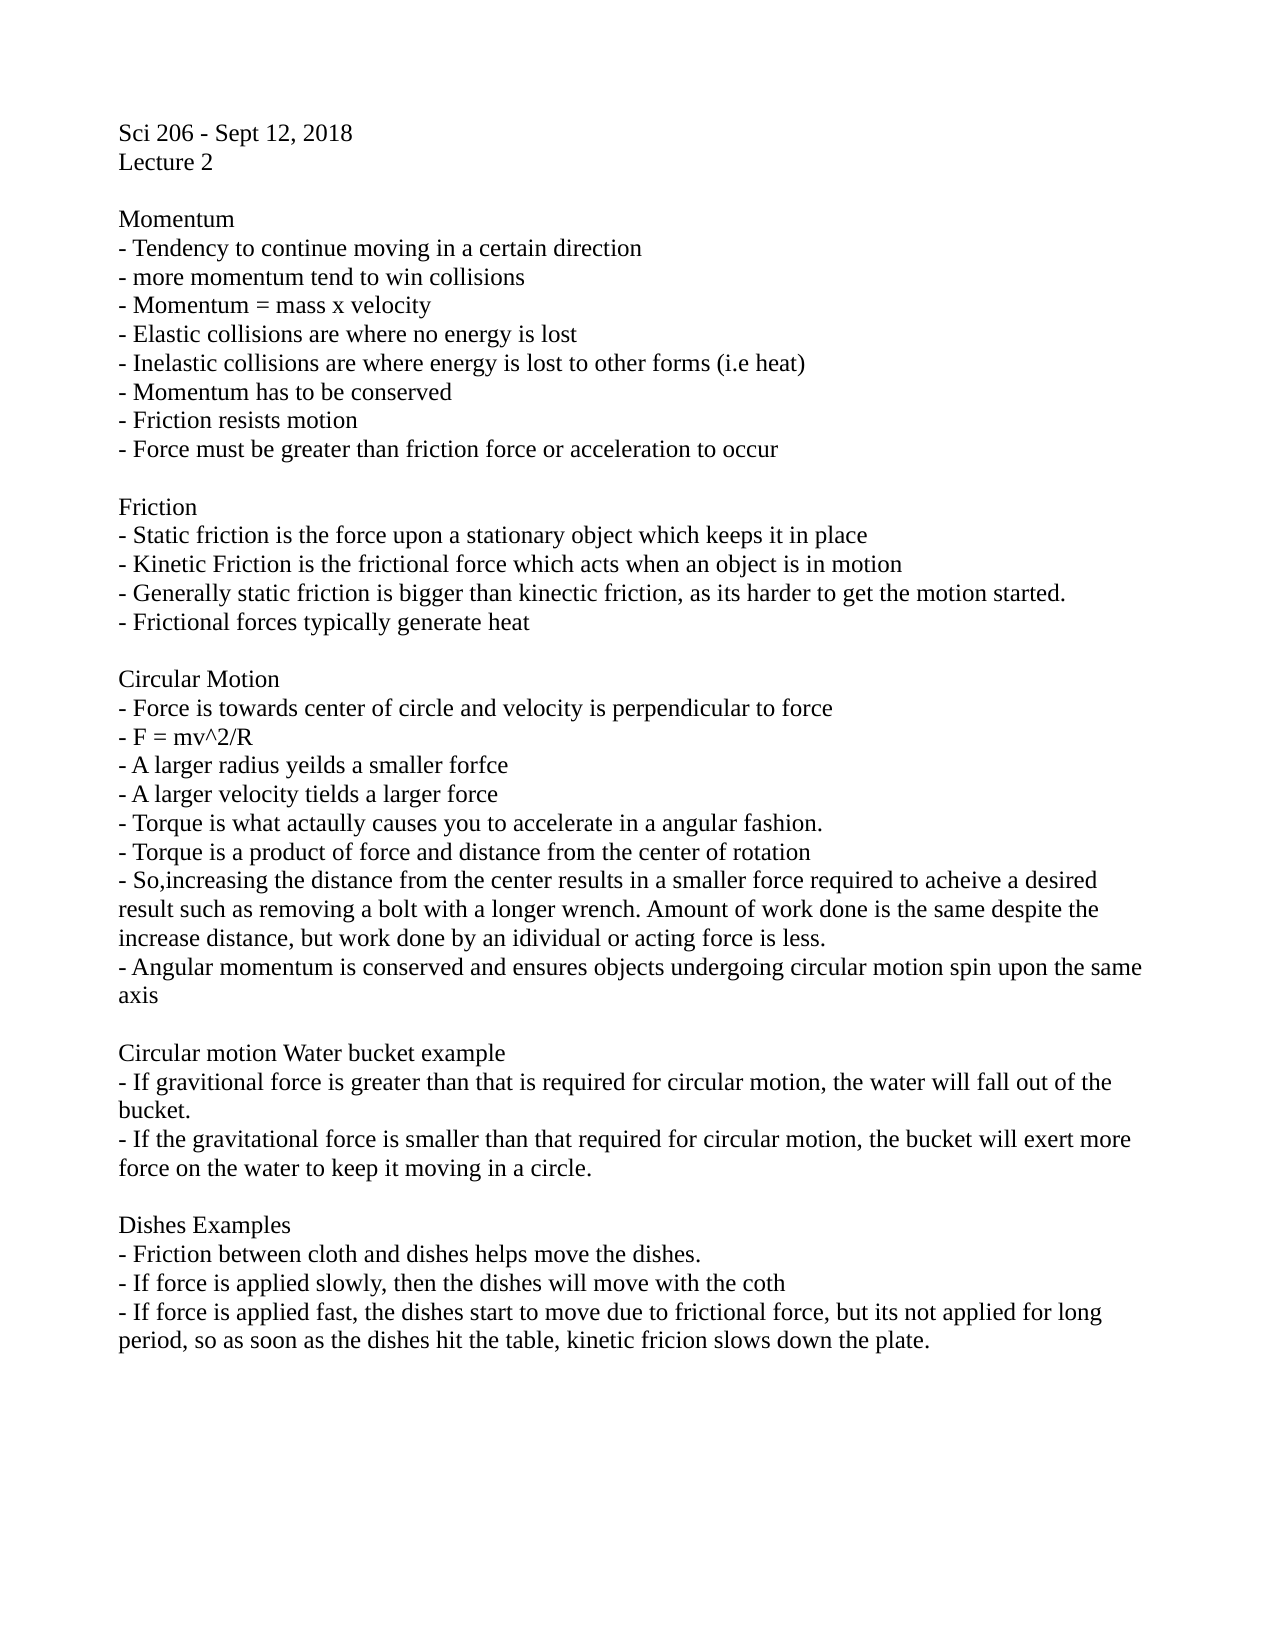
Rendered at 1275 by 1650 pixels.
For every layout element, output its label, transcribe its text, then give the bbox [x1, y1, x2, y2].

text - Frictional forces typically generate heat [118, 607, 1157, 636]
text - Friction resists motion [118, 406, 1157, 434]
text - A larger radius yeilds a smaller forfce [118, 751, 1157, 779]
text - Tendency to continue moving in a certain direction [118, 233, 1157, 262]
text - Torque is what actaully causes you to accelerate in a angular fashion. [118, 808, 1157, 837]
text - Force must be greater than friction force or acceleration to occur [118, 434, 1157, 463]
text - So,increasing the distance from the center results in a smaller force required to acheive a desired result such as removing a bolt with a longer wrench. Amount of work done is the same despite the increase distance, but work done by an idividual or acting force is less. [118, 866, 1157, 952]
text - Generally static friction is bigger than kinectic friction, as its harder to get the motion started. [118, 578, 1157, 607]
text - If the gravitational force is smaller than that required for circular motion, the bucket will exert more force on the water to keep it moving in a circle. [118, 1124, 1157, 1182]
text Dishes Examples [118, 1211, 1157, 1239]
text - If gravitional force is greater than that is required for circular motion, the water will fall out of the bucket. [118, 1067, 1157, 1124]
text Friction [118, 492, 1157, 521]
text - If force is applied slowly, then the dishes will move with the coth [118, 1268, 1157, 1297]
text - Elastic collisions are where no energy is lost [118, 319, 1157, 348]
text - more momentum tend to win collisions [118, 262, 1157, 291]
text - Inelastic collisions are where energy is lost to other forms (i.e heat) [118, 348, 1157, 377]
text - Force is towards center of circle and velocity is perpendicular to force [118, 693, 1157, 722]
text - F = mv^2/R [118, 722, 1157, 751]
text - Torque is a product of force and distance from the center of rotation [118, 837, 1157, 866]
text - Static friction is the force upon a stationary object which keeps it in place [118, 521, 1157, 549]
text - Kinetic Friction is the frictional force which acts when an object is in motion [118, 549, 1157, 578]
text Sci 206 - Sept 12, 2018 [118, 118, 1157, 147]
text - Friction between cloth and dishes helps move the dishes. [118, 1239, 1157, 1268]
text - Momentum = mass x velocity [118, 291, 1157, 319]
text - Angular momentum is conserved and ensures objects undergoing circular motion spin upon the same axis [118, 952, 1157, 1009]
text Circular motion Water bucket example [118, 1038, 1157, 1067]
text - Momentum has to be conserved [118, 377, 1157, 406]
text - A larger velocity tields a larger force [118, 779, 1157, 808]
text - If force is applied fast, the dishes start to move due to frictional force, but its not applied for long period, so as soon as the dishes hit the table, kinetic fricion slows down the plate. [118, 1297, 1157, 1354]
text Lecture 2 [118, 147, 1157, 176]
text Momentum [118, 204, 1157, 233]
text Circular Motion [118, 664, 1157, 693]
